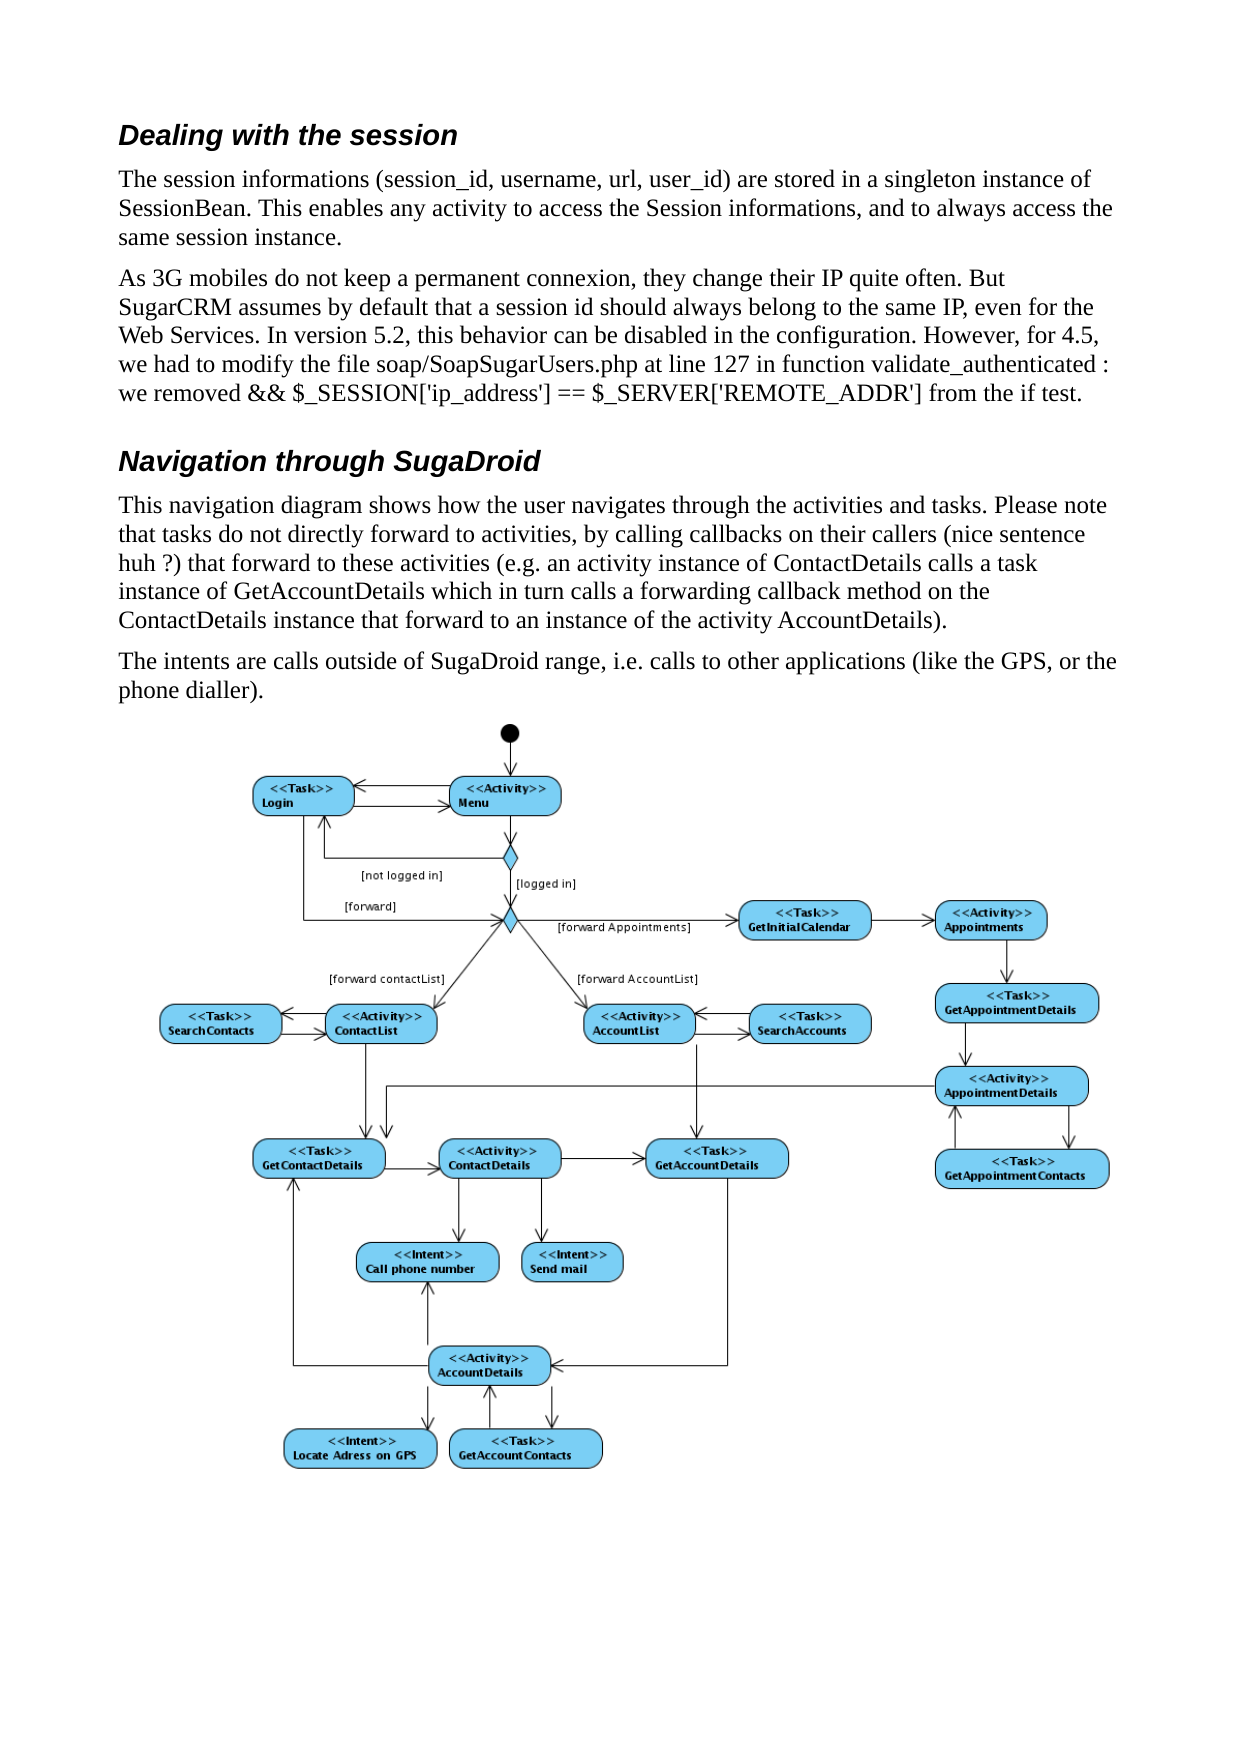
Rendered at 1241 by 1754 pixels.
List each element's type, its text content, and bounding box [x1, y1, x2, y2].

text This navigation diagram shows how the user navigates through the activities and tasks. Please note that tasks do not directly forward to activities, by calling callbacks on their callers (nice sentence huh ?) that forward to these activities (e.g. an activity instance of ContactDetails calls a task instance of GetAccountDetails which in turn calls a forwarding callback method on the ContactDetails instance that forward to an instance of the activity AccountDetails). [118, 490, 1122, 634]
subtitle Navigation through SugaDroid [118, 444, 1122, 478]
text The session informations (session_id, username, url, user_id) are stored in a singleton instance of SessionBean. This enables any activity to access the Session informations, and to always access the same session instance. [118, 164, 1122, 250]
picture [115, 724, 1119, 1475]
subtitle Dealing with the session [118, 118, 1122, 152]
text As 3G mobiles do not keep a permanent connexion, they change their IP quite often. But SugarCRM assumes by default that a session id should always belong to the same IP, even for the Web Services. In version 5.2, this behavior can be disabled in the configuration. However, for 4.5, we had to modify the file soap/SoapSugarUsers.php at line 127 in function validate_authenticated : we removed && $_SESSION['ip_address'] == $_SERVER['REMOTE_ADDR'] from the if test. [118, 263, 1122, 407]
text The intents are calls outside of SugaDroid range, i.e. calls to other applications (like the GPS, or the phone dialler). [118, 646, 1122, 704]
